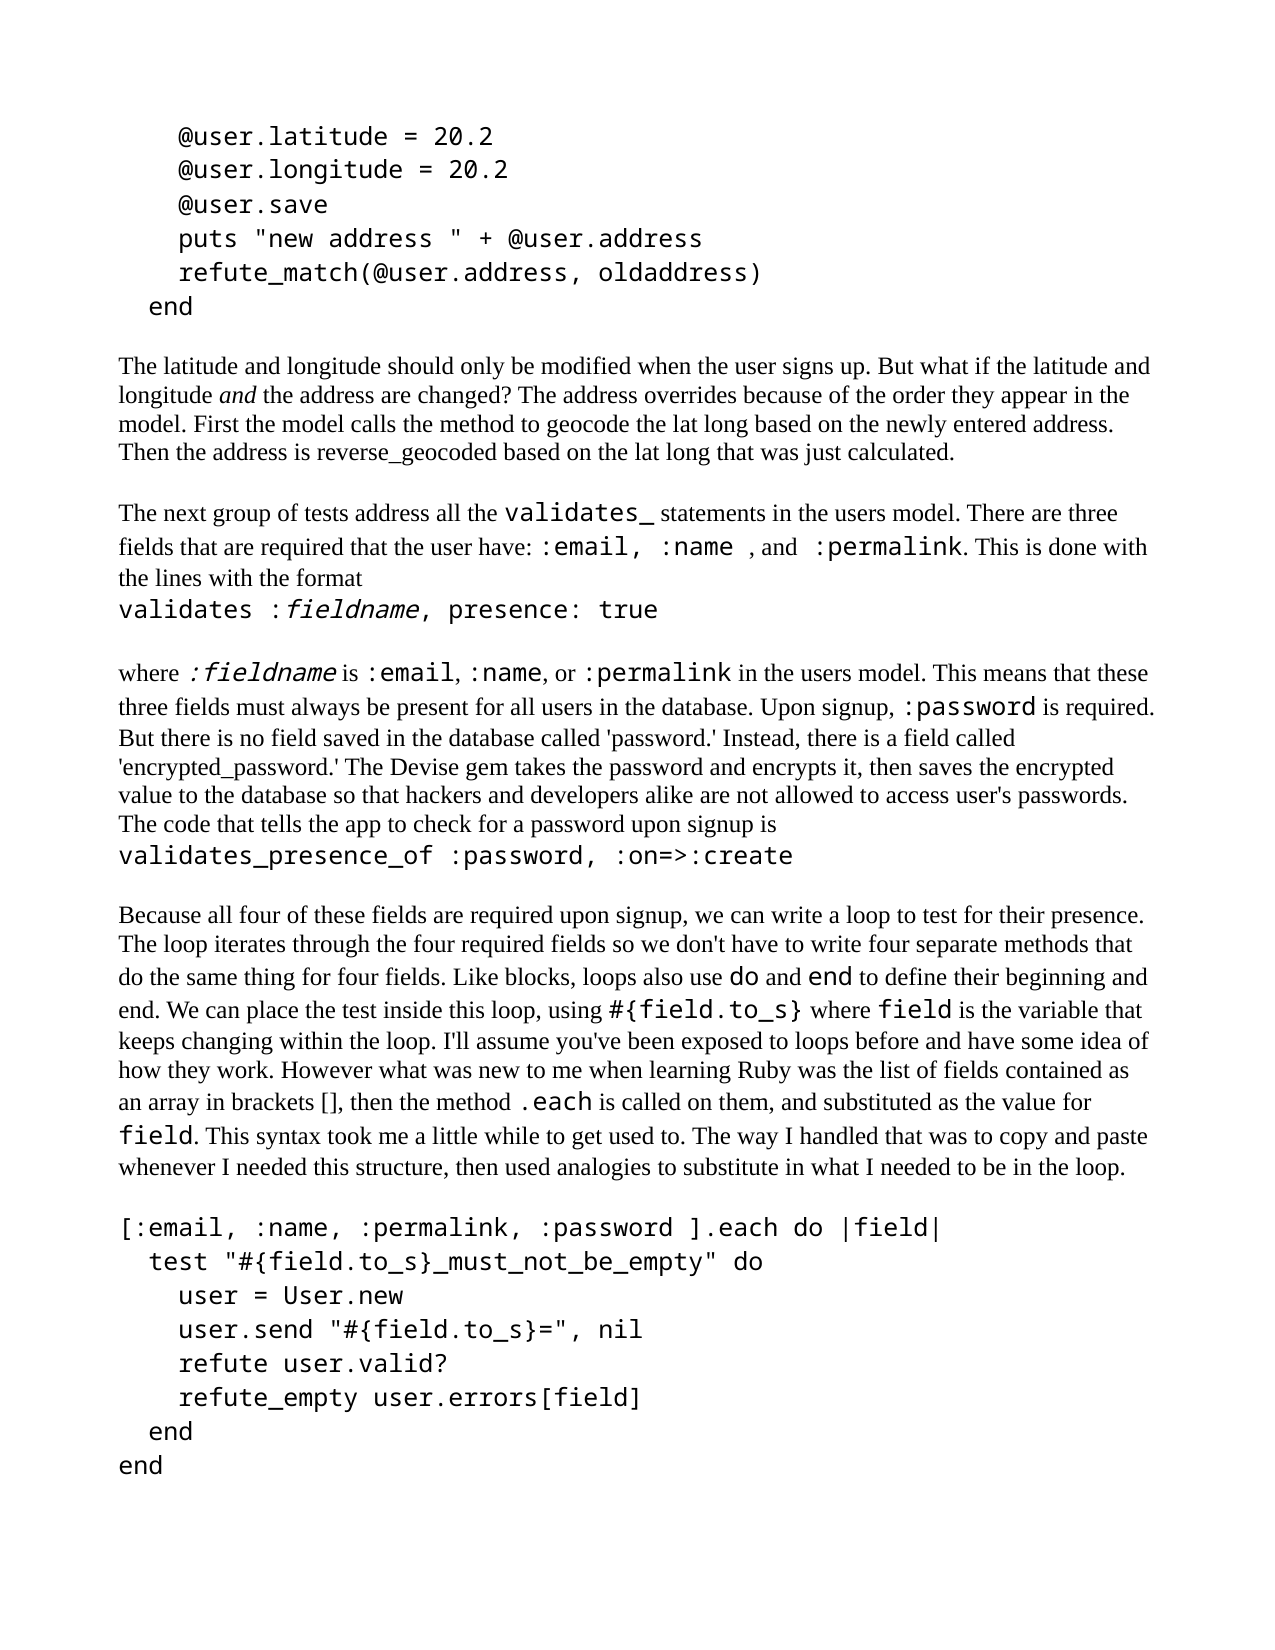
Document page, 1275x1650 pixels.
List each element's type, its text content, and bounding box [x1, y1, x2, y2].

text @user.longitude = 20.2 [118, 152, 1157, 186]
text The latitude and longitude should only be modified when the user signs up. But what if the latitude and longitude and the address are changed? The address overrides because of the order they appear in the model. First the model calls the method to geocode the lat long based on the newly entered address. Then the address is reverse_geocoded based on the lat long that was just calculated. [118, 351, 1157, 466]
text end [118, 1448, 1157, 1482]
text user = User.new [118, 1277, 1157, 1312]
text end [118, 288, 1157, 322]
text Because all four of these fields are required upon signup, we can write a loop to test for their presence. The loop iterates through the four required fields so we don't have to write four separate methods that do the same thing for four fields. Like blocks, loops also use do and end to define their beginning and end. We can place the test inside this loop, using #{field.to_s} where field is the variable that keeps changing within the loop. I'll assume you've been exposed to loops before and have some idea of how they work. However what was new to me when learning Ruby was the list of fields contained as an array in brackets [], then the method .each is called on them, and substituted as the value for field. This syntax took me a little while to get used to. The way I handled that was to copy and paste whenever I needed this structure, then used analogies to substitute in what I needed to be in the loop. [118, 901, 1157, 1181]
text validates_presence_of :password, :on=>:create [118, 838, 1157, 872]
text where :fieldname is :email, :name, or :permalink in the users model. This means that these three fields must always be present for all users in the database. Upon signup, :password is required. But there is no field saved in the database called 'password.' Instead, there is a field called 'encrypted_password.' The Devise gem takes the password and encrypts it, then saves the encrypted value to the database so that hackers and developers alike are not allowed to access user's passwords. The code that tells the app to check for a password upon signup is [118, 655, 1157, 838]
text end [118, 1414, 1157, 1448]
text @user.latitude = 20.2 [118, 118, 1157, 152]
text [:email, :name, :permalink, :password ].each do |field| [118, 1209, 1157, 1243]
text The next group of tests address all the validates_ statements in the users model. There are three fields that are required that the user have: :email, :name , and :permalink. This is done with the lines with the format [118, 495, 1157, 592]
text refute_empty user.errors[field] [118, 1380, 1157, 1414]
text refute user.valid? [118, 1346, 1157, 1380]
text test "#{field.to_s}_must_not_be_empty" do [118, 1243, 1157, 1277]
text @user.save [118, 186, 1157, 220]
text refute_match(@user.address, oldaddress) [118, 254, 1157, 288]
text validates :fieldname, presence: true [118, 592, 1157, 626]
text user.send "#{field.to_s}=", nil [118, 1312, 1157, 1346]
text puts "new address " + @user.address [118, 220, 1157, 254]
